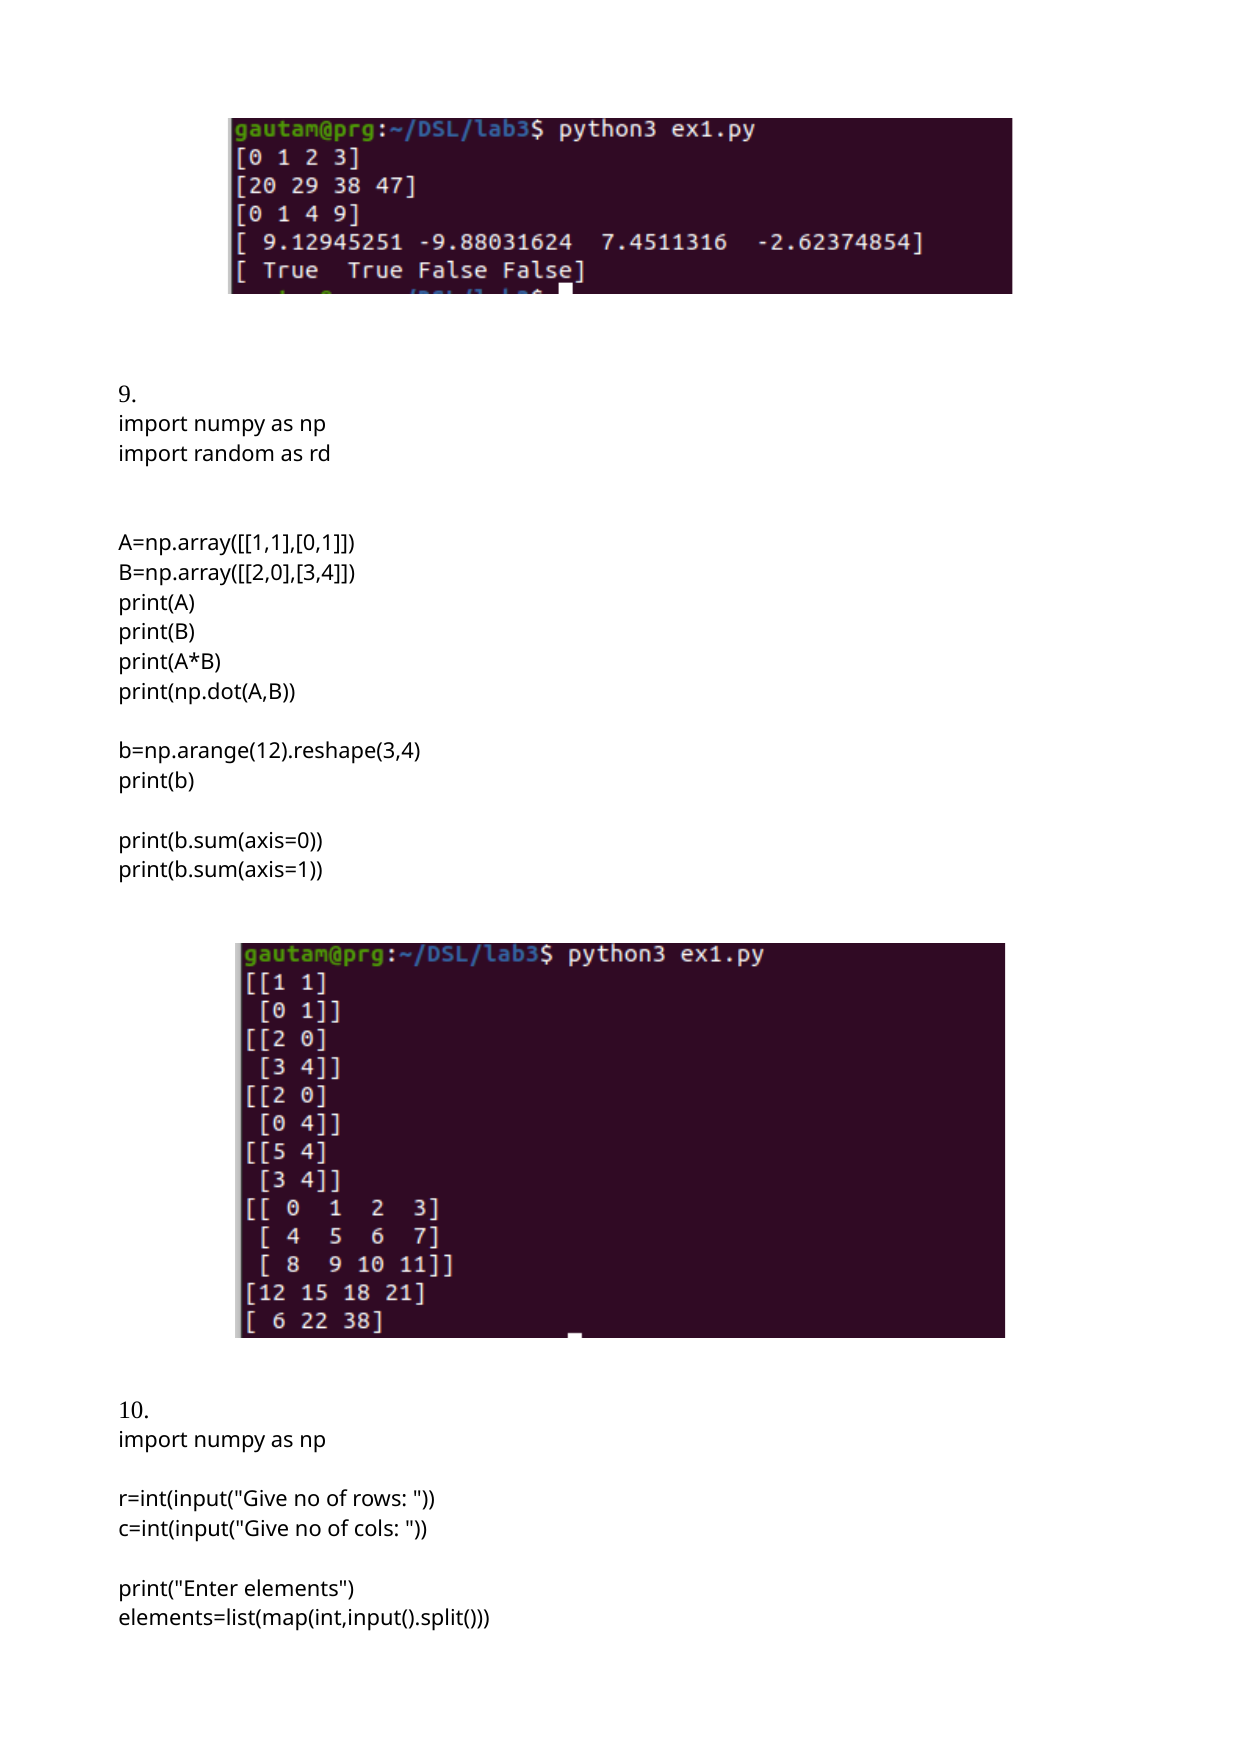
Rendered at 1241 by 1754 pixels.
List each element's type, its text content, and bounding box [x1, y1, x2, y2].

text 9. [118, 118, 1122, 408]
text c=int(input("Give no of cols: ")) [118, 1513, 1122, 1543]
text 10. [118, 944, 1122, 1424]
text print(A*B) [118, 646, 1122, 676]
text r=int(input("Give no of rows: ")) [118, 1483, 1122, 1513]
text import random as rd [118, 438, 1122, 468]
text print(b.sum(axis=0)) [118, 824, 1122, 854]
text elements=list(map(int,input().split())) [118, 1602, 1122, 1632]
text b=np.arange(12).reshape(3,4) [118, 735, 1122, 765]
text B=np.array([[2,0],[3,4]]) [118, 557, 1122, 586]
text print(b.sum(axis=1)) [118, 854, 1122, 884]
text A=np.array([[1,1],[0,1]]) [118, 527, 1122, 557]
text import numpy as np [118, 408, 1122, 438]
picture [227, 118, 1013, 294]
text print(np.dot(A,B)) [118, 676, 1122, 706]
text print(b) [118, 765, 1122, 795]
text import numpy as np [118, 1424, 1122, 1453]
text print(B) [118, 616, 1122, 646]
picture [235, 943, 1006, 1338]
text print(A) [118, 586, 1122, 616]
text print("Enter elements") [118, 1572, 1122, 1602]
